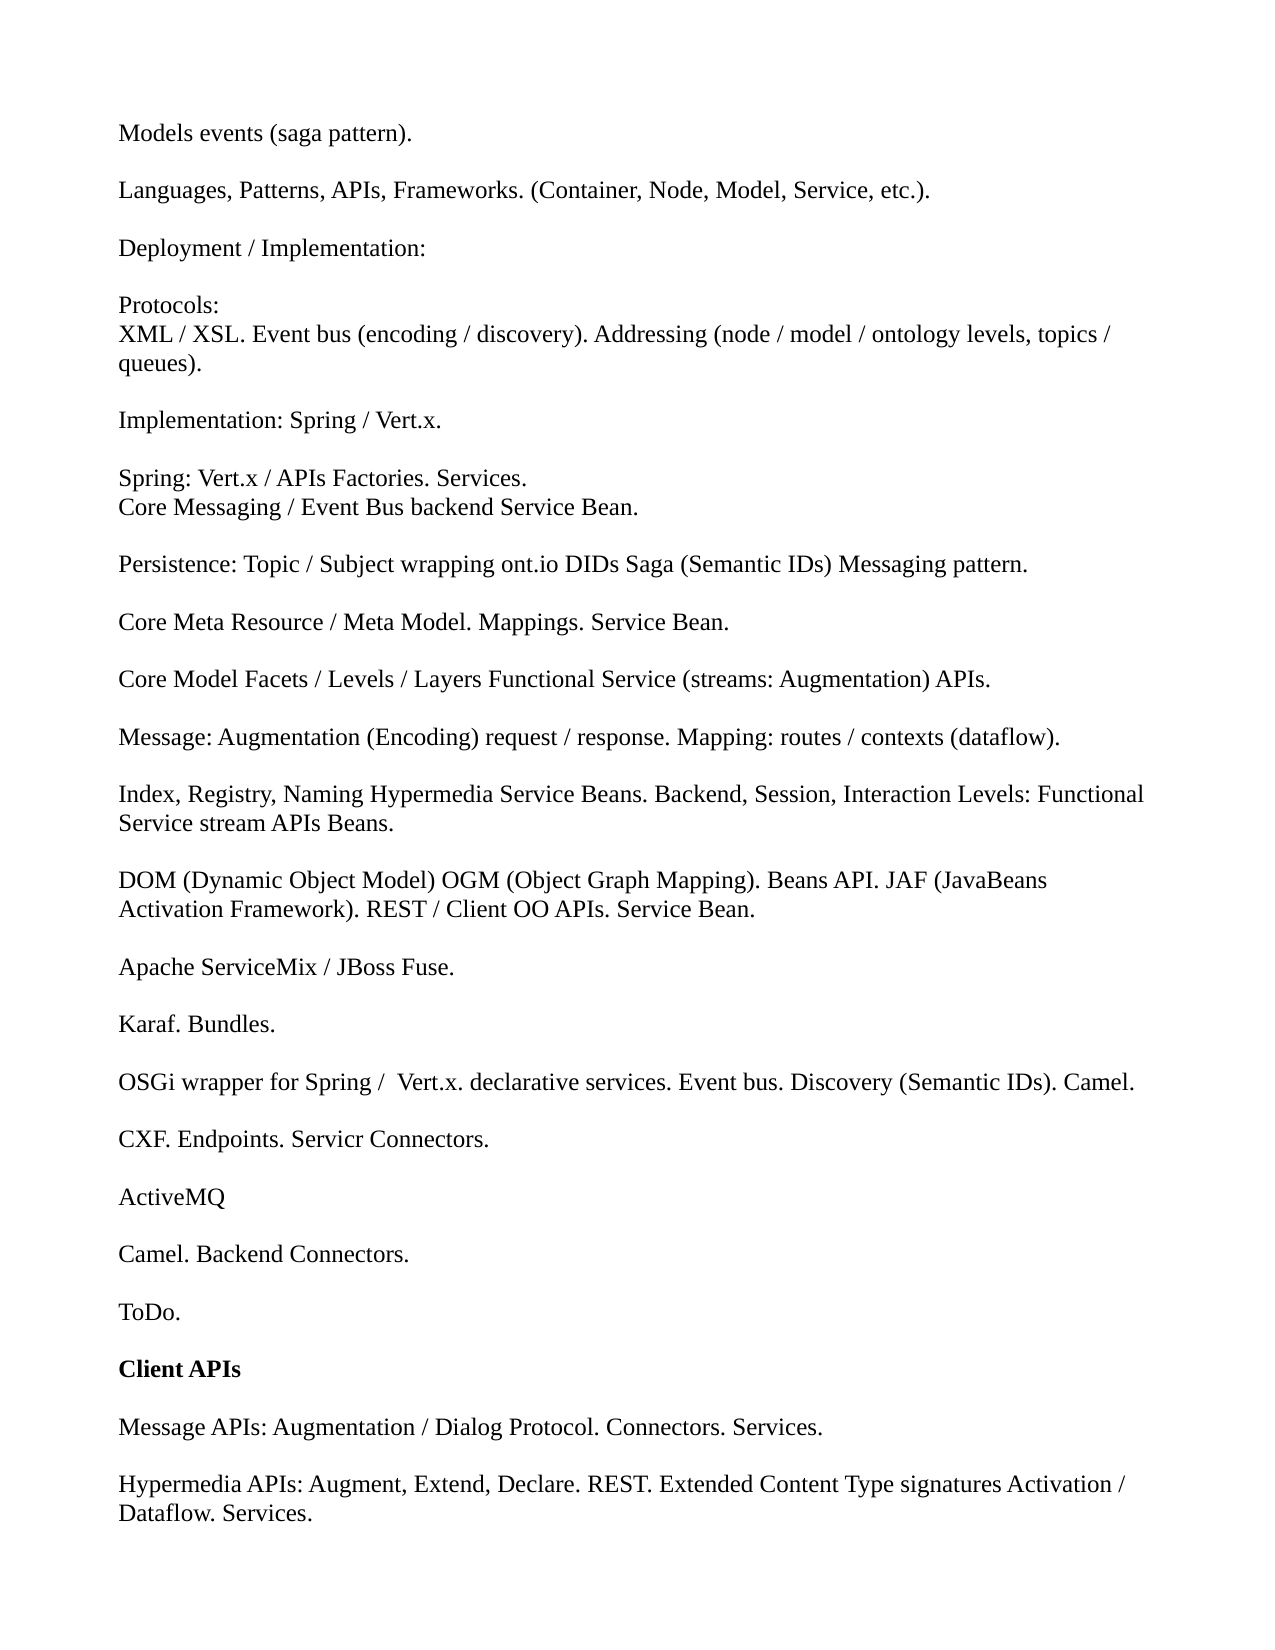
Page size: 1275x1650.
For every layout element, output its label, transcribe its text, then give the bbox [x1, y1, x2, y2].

text Karaf. Bundles. [118, 1009, 1157, 1038]
text Core Meta Resource / Meta Model. Mappings. Service Bean. [118, 607, 1157, 636]
text Persistence: Topic / Subject wrapping ont.io DIDs Saga (Semantic IDs) Messaging pattern. [118, 549, 1157, 578]
text Message: Augmentation (Encoding) request / response. Mapping: routes / contexts (dataflow). [118, 722, 1157, 751]
text ActiveMQ [118, 1182, 1157, 1211]
text CXF. Endpoints. Servicr Connectors. [118, 1124, 1157, 1153]
text Core Model Facets / Levels / Layers Functional Service (streams: Augmentation) APIs. [118, 664, 1157, 693]
text Models events (saga pattern). [118, 118, 1157, 147]
text XML / XSL. Event bus (encoding / discovery). Addressing (node / model / ontology levels, topics / queues). [118, 319, 1157, 377]
text Core Messaging / Event Bus backend Service Bean. [118, 492, 1157, 521]
text OSGi wrapper for Spring / Vert.x. declarative services. Event bus. Discovery (Semantic IDs). Camel. [118, 1067, 1157, 1096]
text Client APIs [118, 1354, 1157, 1383]
text Index, Registry, Naming Hypermedia Service Beans. Backend, Session, Interaction Levels: Functional Service stream APIs Beans. [118, 779, 1157, 837]
text Deployment / Implementation: [118, 233, 1157, 262]
text Languages, Patterns, APIs, Frameworks. (Container, Node, Model, Service, etc.). [118, 176, 1157, 204]
text Hypermedia APIs: Augment, Extend, Declare. REST. Extended Content Type signatures Activation / Dataflow. Services. [118, 1469, 1157, 1527]
text Apache ServiceMix / JBoss Fuse. [118, 952, 1157, 981]
text Protocols: [118, 291, 1157, 319]
text Spring: Vert.x / APIs Factories. Services. [118, 463, 1157, 492]
text ToDo. [118, 1297, 1157, 1326]
text DOM (Dynamic Object Model) OGM (Object Graph Mapping). Beans API. JAF (JavaBeans Activation Framework). REST / Client OO APIs. Service Bean. [118, 866, 1157, 923]
text Message APIs: Augmentation / Dialog Protocol. Connectors. Services. [118, 1412, 1157, 1441]
text Implementation: Spring / Vert.x. [118, 406, 1157, 434]
text Camel. Backend Connectors. [118, 1239, 1157, 1268]
